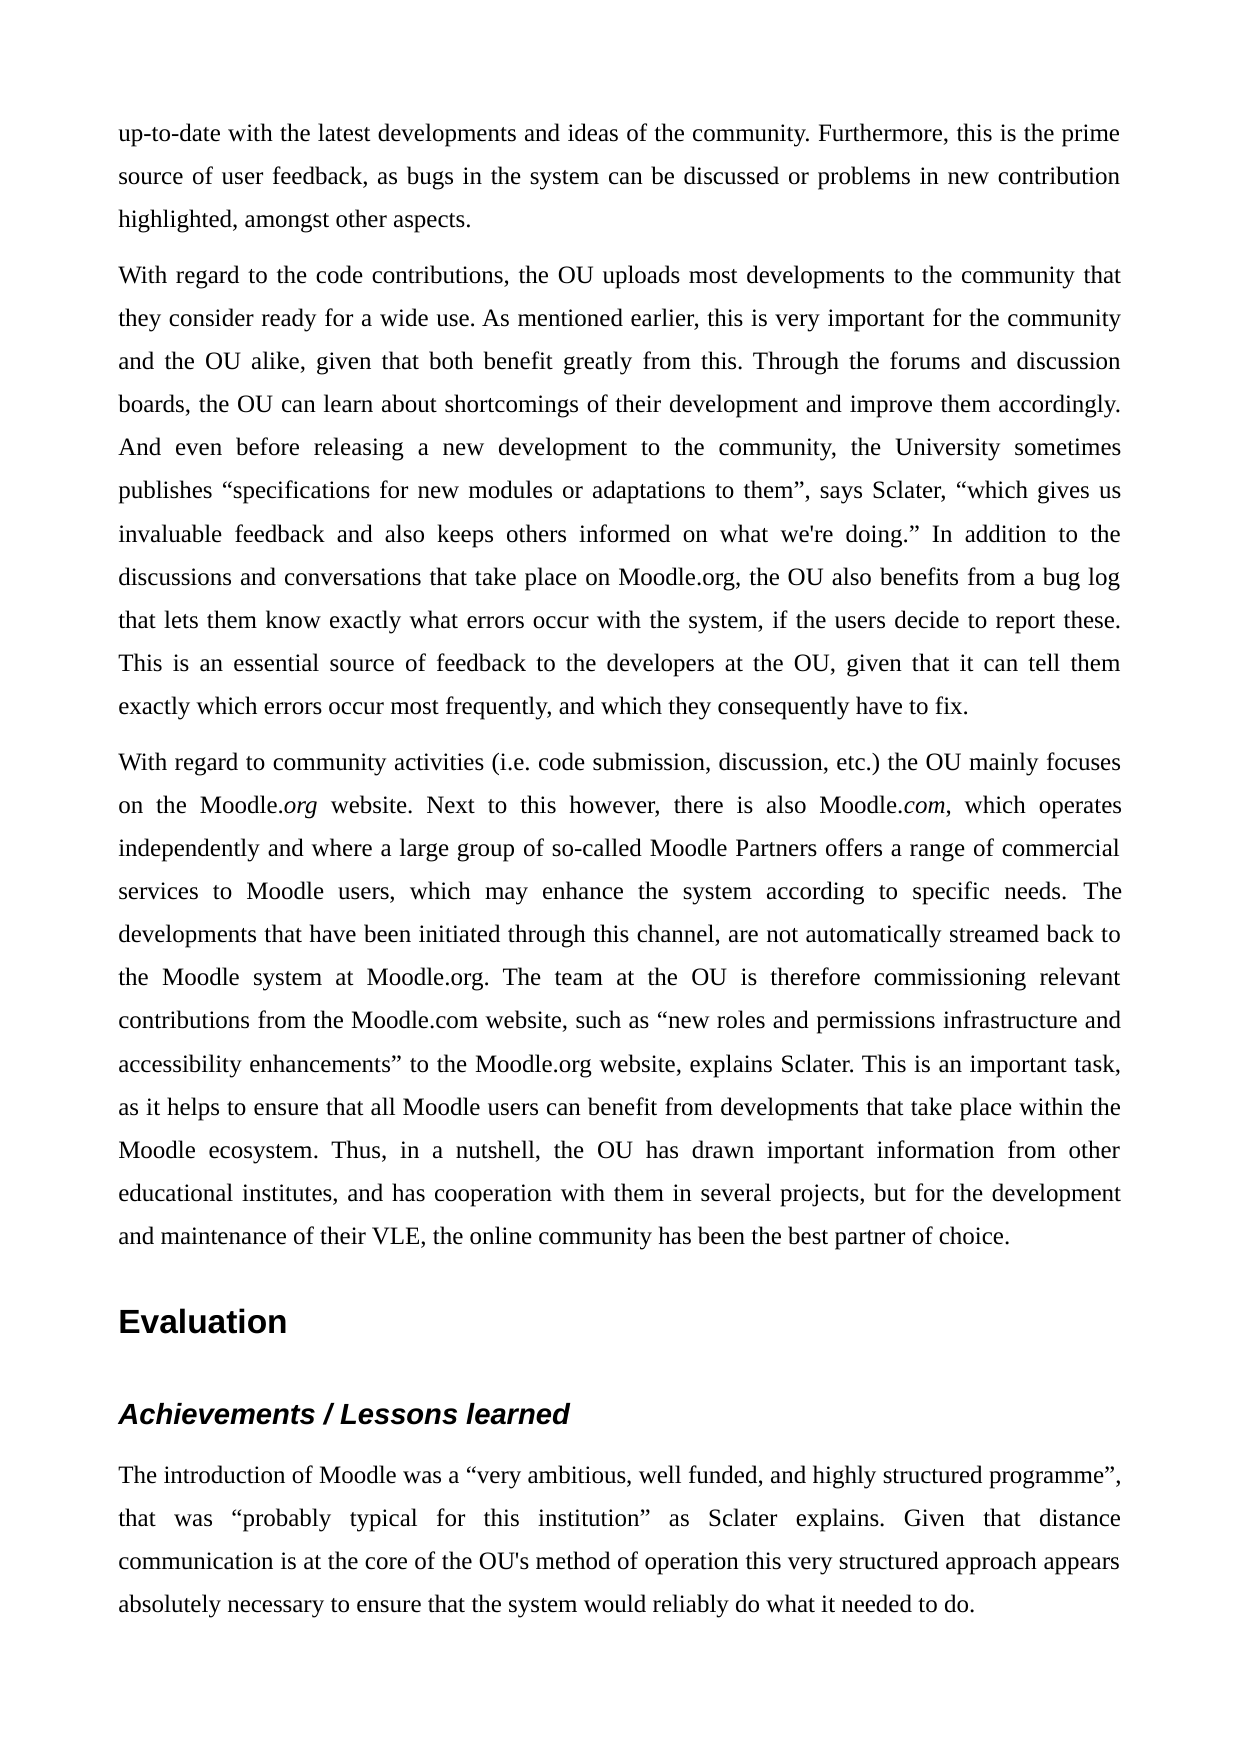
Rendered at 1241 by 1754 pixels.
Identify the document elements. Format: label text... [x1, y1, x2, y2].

text The introduction of Moodle was a “very ambitious, well funded, and highly structured programme”, that was “probably typical for this institution” as Sclater explains. Given that distance communication is at the core of the OU's method of operation this very structured approach appears absolutely necessary to ensure that the system would reliably do what it needed to do. [118, 1460, 1122, 1618]
subtitle Evaluation [118, 1302, 1122, 1341]
text With regard to the code contributions, the OU uploads most developments to the community that they consider ready for a wide use. As mentioned earlier, this is very important for the community and the OU alike, given that both benefit greatly from this. Through the forums and discussion boards, the OU can learn about shortcomings of their development and improve them accordingly. And even before releasing a new development to the community, the University sometimes publishes “specifications for new modules or adaptations to them”, says Sclater, “which gives us invaluable feedback and also keeps others informed on what we're doing.” In addition to the discussions and conversations that take place on Moodle.org, the OU also benefits from a bug log that lets them know exactly what errors occur with the system, if the users decide to report these. This is an essential source of feedback to the developers at the OU, given that it can tell them exactly which errors occur most frequently, and which they consequently have to fix. [118, 260, 1122, 720]
text With regard to community activities (i.e. code submission, discussion, etc.) the OU mainly focuses on the Moodle.org website. Next to this however, there is also Moodle.com, which operates independently and where a large group of so-called Moodle Partners offers a range of commercial services to Moodle users, which may enhance the system according to specific needs. The developments that have been initiated through this channel, are not automatically streamed back to the Moodle system at Moodle.org. The team at the OU is therefore commissioning relevant contributions from the Moodle.com website, such as “new roles and permissions infrastructure and accessibility enhancements” to the Moodle.org website, explains Sclater. This is an important task, as it helps to ensure that all Moodle users can benefit from developments that take place within the Moodle ecosystem. Thus, in a nutshell, the OU has drawn important information from other educational institutes, and has cooperation with them in several projects, but for the development and maintenance of their VLE, the online community has been the best partner of choice. [118, 747, 1122, 1250]
subtitle Achievements / Lessons learned [118, 1397, 1122, 1431]
text up-to-date with the latest developments and ideas of the community. Furthermore, this is the prime source of user feedback, as bugs in the system can be discussed or problems in new contribution highlighted, amongst other aspects. [118, 118, 1122, 233]
